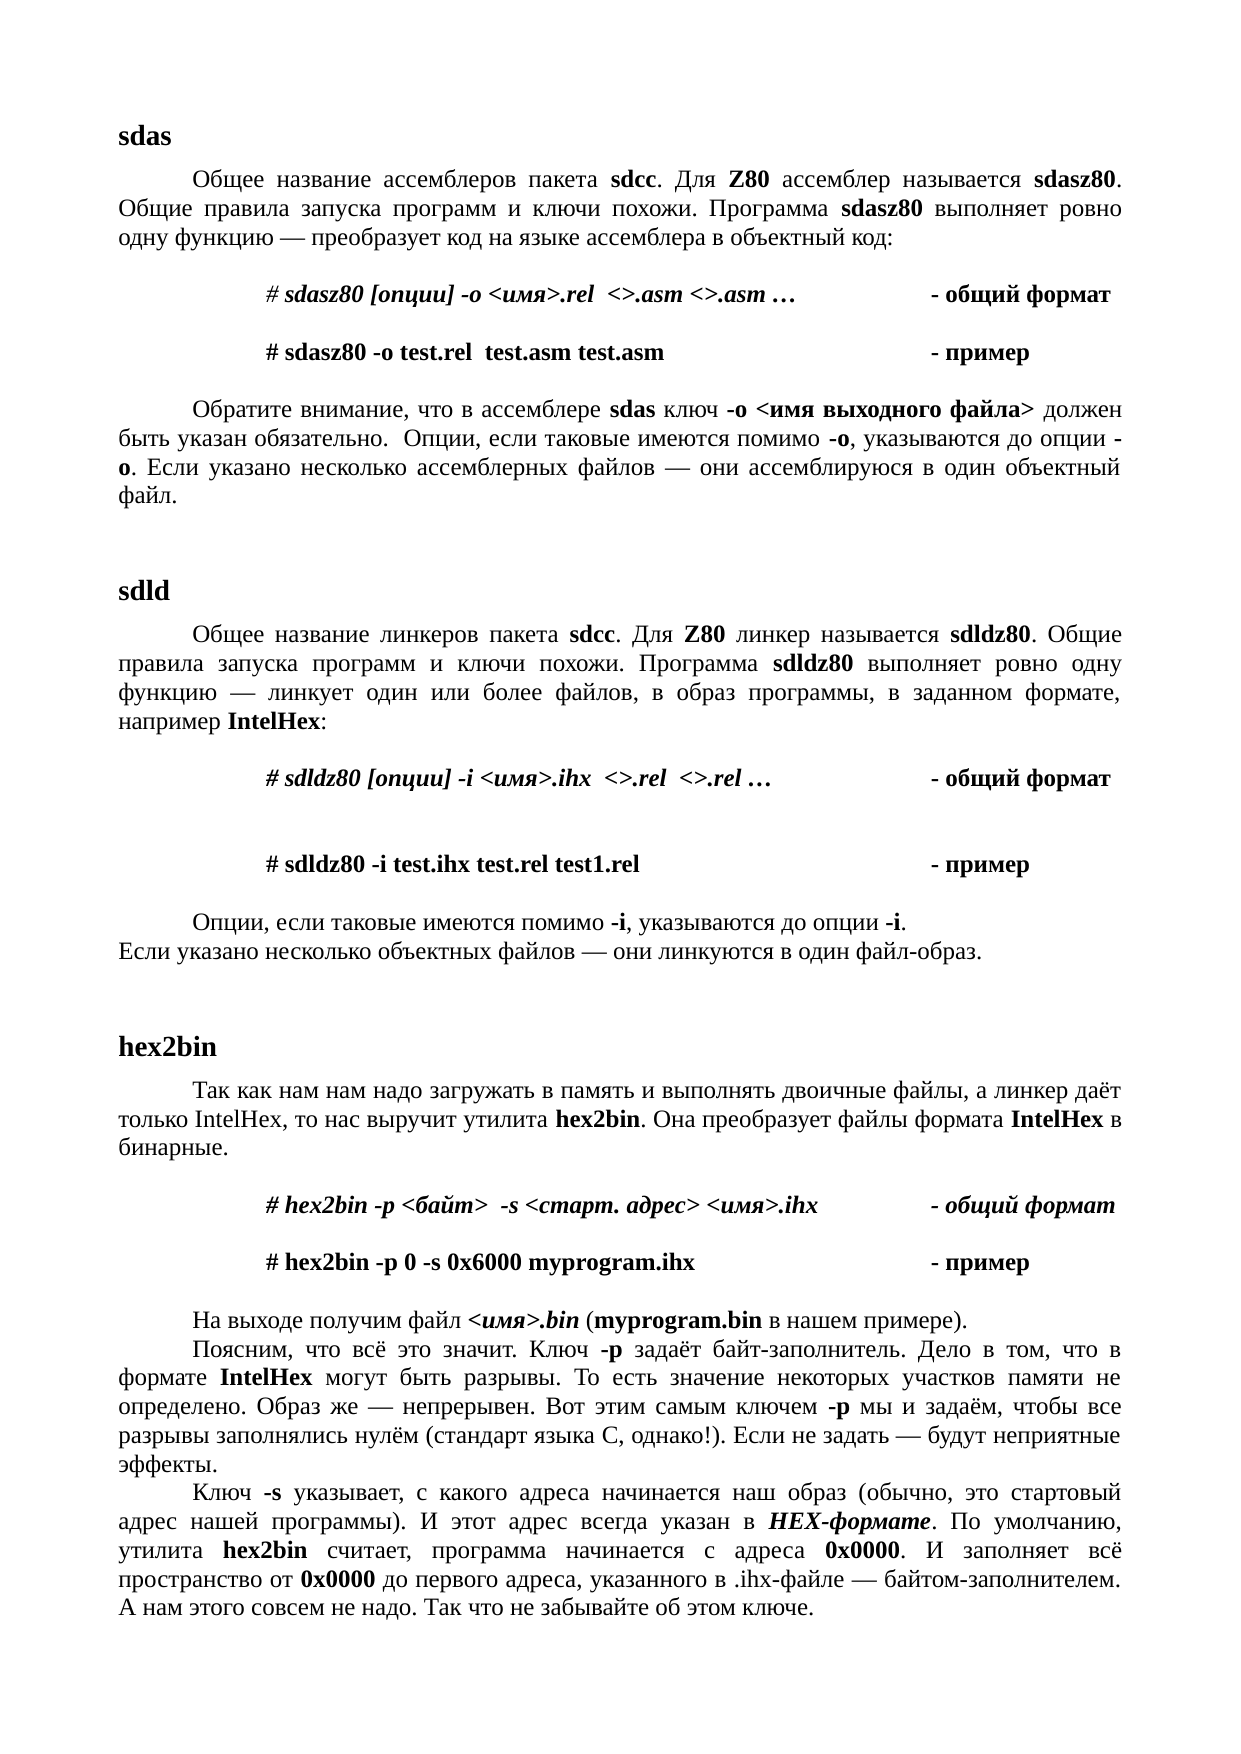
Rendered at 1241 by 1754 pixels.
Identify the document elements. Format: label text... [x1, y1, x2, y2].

text Общее название линкеров пакета sdcc. Для Z80 линкер называется sdldz80. Общие правила запуска программ и ключи похожи. Программа sdldz80 выполняет ровно одну функцию — линкует один или более файлов, в образ программы, в заданном формате, например IntelHex: [118, 619, 1122, 734]
text # sdasz80 [опции] -o <имя>.rel <>.asm <>.asm … - общий формат [118, 279, 1122, 308]
text Общее название ассемблеров пакета sdcc. Для Z80 ассемблер называется sdasz80. Общие правила запуска программ и ключи похожи. Программа sdasz80 выполняет ровно одну функцию — преобразует код на языке ассемблера в объектный код: [118, 164, 1122, 250]
text # hex2bin -p <байт> -s <старт. адрес> <имя>.ihx - общий формат [118, 1190, 1122, 1219]
text Так как нам нам надо загружать в память и выполнять двоичные файлы, а линкер даёт только IntelHex, то нас выручит утилита hex2bin. Она преобразует файлы формата IntelHex в бинарные. [118, 1075, 1122, 1161]
subtitle sdas [118, 118, 1122, 152]
subtitle sdld [118, 573, 1122, 607]
text На выходе получим файл <имя>.bin (myprogram.bin в нашем примере). [118, 1305, 1122, 1334]
text # hex2bin -p 0 -s 0x6000 myprogram.ihx - пример [118, 1247, 1122, 1276]
text Поясним, что всё это значит. Ключ -p задаёт байт-заполнитель. Дело в том, что в формате IntelHex могут быть разрывы. То есть значение некоторых участков памяти не определено. Образ же — непрерывен. Вот этим самым ключем -p мы и задаём, чтобы все разрывы заполнялись нулём (стандарт языка С, однако!). Если не задать — будут неприятные эффекты. [118, 1334, 1122, 1477]
text # sdldz80 -i test.ihx test.rel test1.rel - пример [118, 849, 1122, 878]
text # sdasz80 -o test.rel test.asm test.asm - пример [118, 337, 1122, 365]
text Обратите внимание, что в ассемблере sdas ключ -o <имя выходного файла> должен быть указан обязательно. Опции, если таковые имеются помимо -o, указываются до опции -o. Если указано несколько ассемблерных файлов — они ассемблируюся в один объектный файл. [118, 394, 1122, 509]
text Опции, если таковые имеются помимо -i, указываются до опции -i. [118, 907, 1122, 936]
subtitle hex2bin [118, 1029, 1122, 1062]
text Если указано несколько объектных файлов — они линкуются в один файл-образ. [118, 936, 1122, 964]
text Ключ -s указывает, с какого адреса начинается наш образ (обычно, это стартовый адрес нашей программы). И этот адрес всегда указан в HEX-формате. По умолчанию, утилита hex2bin считает, программа начинается с адреса 0x0000. И заполняет всё пространство от 0x0000 до первого адреса, указанного в .ihx-файле — байтом-заполнителем. А нам этого совсем не надо. Так что не забывайте об этом ключе. [118, 1477, 1122, 1621]
text # sdldz80 [опции] -i <имя>.ihx <>.rel <>.rel … - общий формат [118, 763, 1122, 792]
